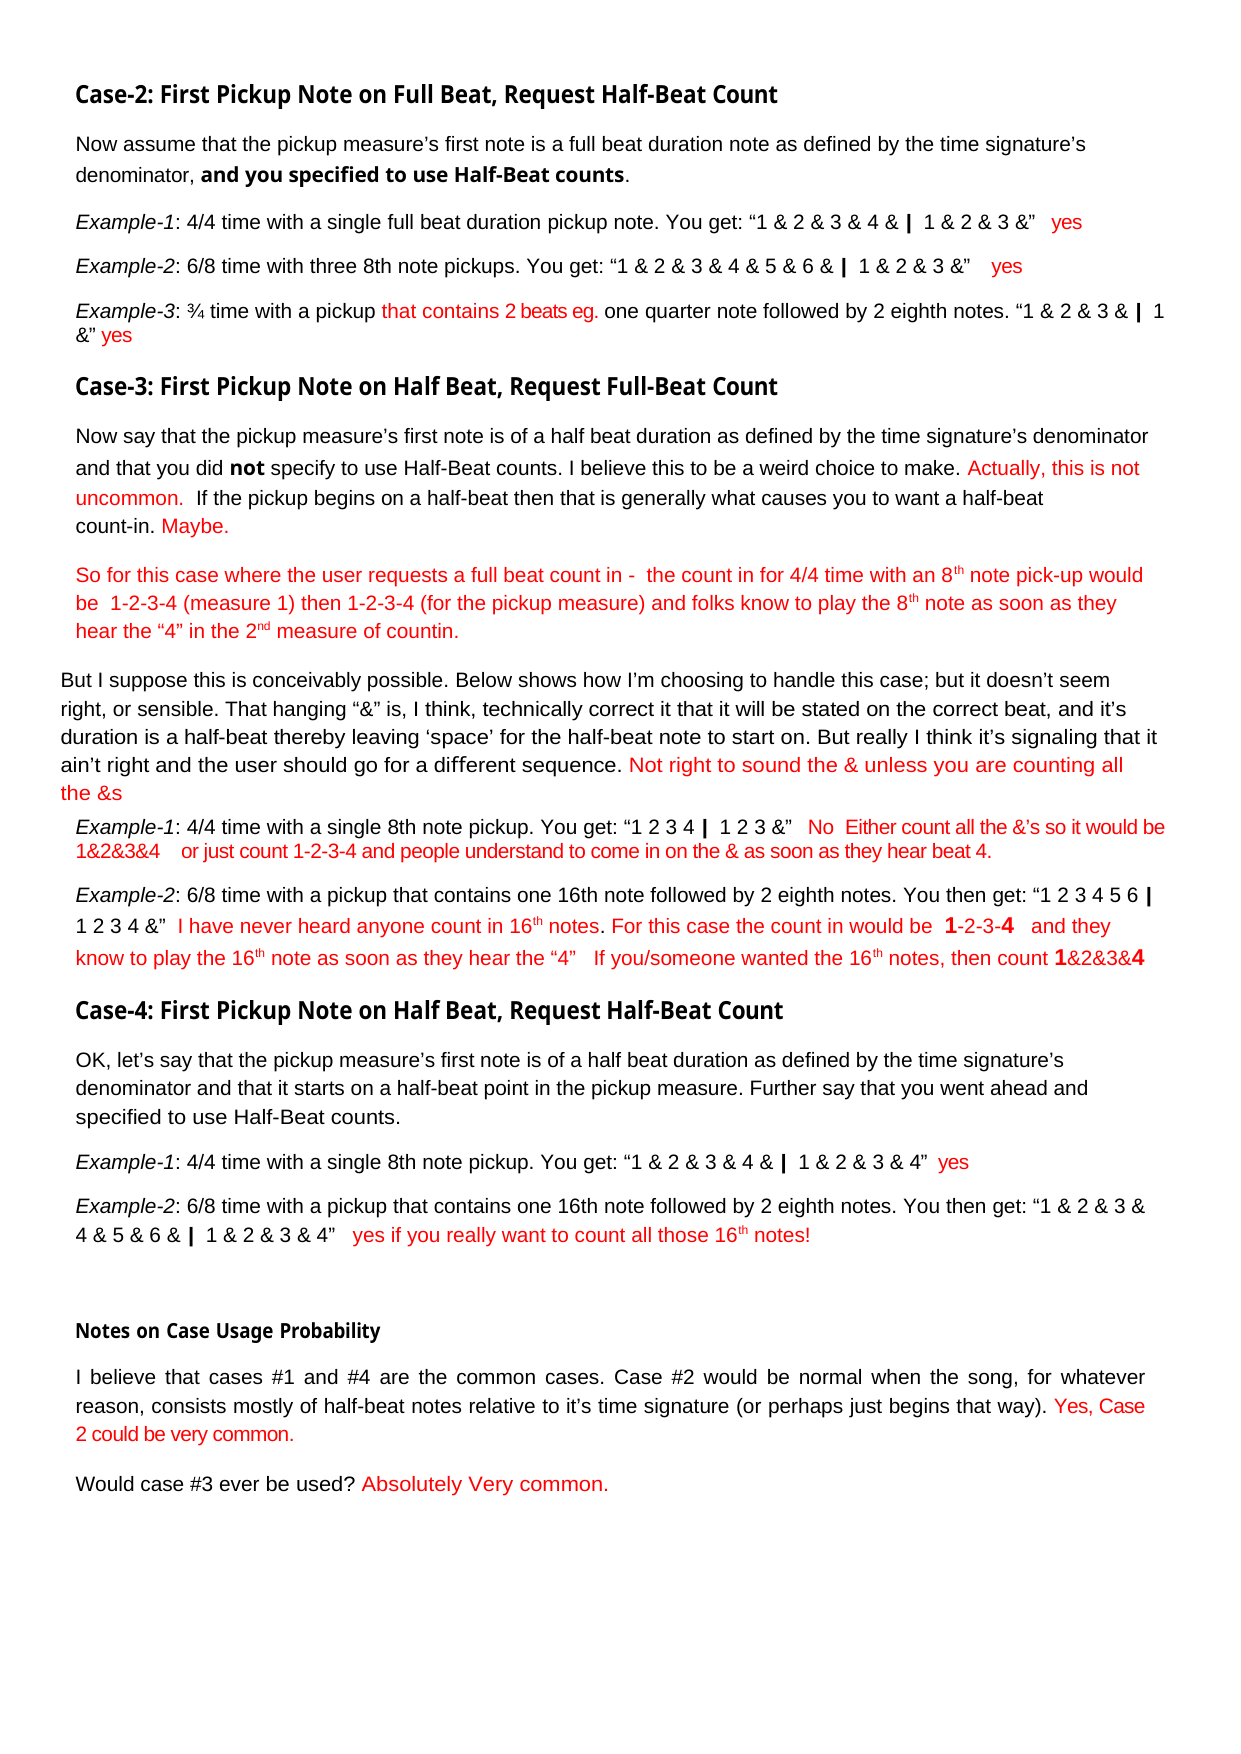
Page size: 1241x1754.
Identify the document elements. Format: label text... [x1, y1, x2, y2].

text Now say that the pickup measure’s ﬁrst note is of a half beat duration as deﬁned by the time signature’s denominator and that you did not specify to use Half-Beat counts. I believe this to be a weird choice to make. Actually, this is not uncommon. If the pickup begins on a half-beat then that is generally what causes you to want a half-beat count-in. Maybe. [75, 423, 1158, 537]
text Example-2: 6/8 time with three 8th note pickups. You get: “1 & 2 & 3 & 4 & 5 & 6 & | 1 & 2 & 3 &” yes [75, 254, 1173, 278]
text Example-3: ¾ time with a pickup that contains 2 beats eg. one quarter note followed by 2 eighth notes. “1 & 2 & 3 & | 1 &” yes [75, 299, 1173, 347]
text Example-2: 6/8 time with a pickup that contains one 16th note followed by 2 eighth notes. You then get: “1 2 3 4 5 6 | 1 2 3 4 &” I have never heard anyone count in 16th notes. For this case the count in would be 1-2-3-4 and they know to play the 16th note as soon as they hear the “4” If you/someone wanted the 16th notes, then count 1&2&3&4 [75, 883, 1158, 970]
text Example-1: 4/4 time with a single 8th note pickup. You get: “1 2 3 4 | 1 2 3 &” No Either count all the &’s so it would be 1&2&3&4 or just count 1-2-3-4 and people understand to come in on the & as soon as they hear beat 4. [75, 814, 1173, 862]
text So for this case where the user requests a full beat count in - the count in for 4/4 time with an 8th note pick-up would be 1-2-3-4 (measure 1) then 1-2-3-4 (for the pickup measure) and folks know to play the 8th note as soon as they hear the “4” in the 2nd measure of countin. [75, 563, 1158, 643]
subtitle Case-2: First Pickup Note on Full Beat, Request Half-Beat Count [75, 77, 1173, 111]
subtitle Case-3: First Pickup Note on Half Beat, Request Full-Beat Count [75, 368, 1173, 403]
text Would case #3 ever be used? Absolutely Very common. [75, 1472, 1145, 1496]
text I believe that cases #1 and #4 are the common cases. Case #2 would be normal when the song, for whatever reason, consists mostly of half-beat notes relative to it’s time signature (or perhaps just begins that way). Yes, Case 2 could be very common. [75, 1365, 1145, 1446]
text Example-1: 4/4 time with a single 8th note pickup. You get: “1 & 2 & 3 & 4 & | 1 & 2 & 3 & 4” yes [75, 1150, 1173, 1174]
text Example-2: 6/8 time with a pickup that contains one 16th note followed by 2 eighth notes. You then get: “1 & 2 & 3 & 4 & 5 & 6 & | 1 & 2 & 3 & 4” yes if you really want to count all those 16th notes! [75, 1194, 1158, 1247]
text Example-1: 4/4 time with a single full beat duration pickup note. You get: “1 & 2 & 3 & 4 & | 1 & 2 & 3 &” yes [75, 209, 1173, 233]
text But I suppose this is conceivably possible. Below shows how I’m choosing to handle this case; but it doesn’t seem right, or sensible. That hanging “&” is, I think, technically correct it that it will be stated on the correct beat, and it’s duration is a half-beat thereby leaving ‘space’ for the half-beat note to start on. But really I think it’s signaling that it ain’t right and the user should go for a diﬀerent sequence. Not right to sound the & unless you are counting all the &s [60, 668, 1158, 805]
subtitle Notes on Case Usage Probability [75, 1316, 1173, 1344]
text Now assume that the pickup measure’s ﬁrst note is a full beat duration note as deﬁned by the time signature’s denominator, and you speciﬁed to use Half-Beat counts. [75, 132, 1173, 189]
text OK, let’s say that the pickup measure’s ﬁrst note is of a half beat duration as deﬁned by the time signature’s denominator and that it starts on a half-beat point in the pickup measure. Further say that you went ahead and speciﬁed to use Half-Beat counts. [75, 1047, 1173, 1129]
subtitle Case-4: First Pickup Note on Half Beat, Request Half-Beat Count [75, 992, 1173, 1027]
